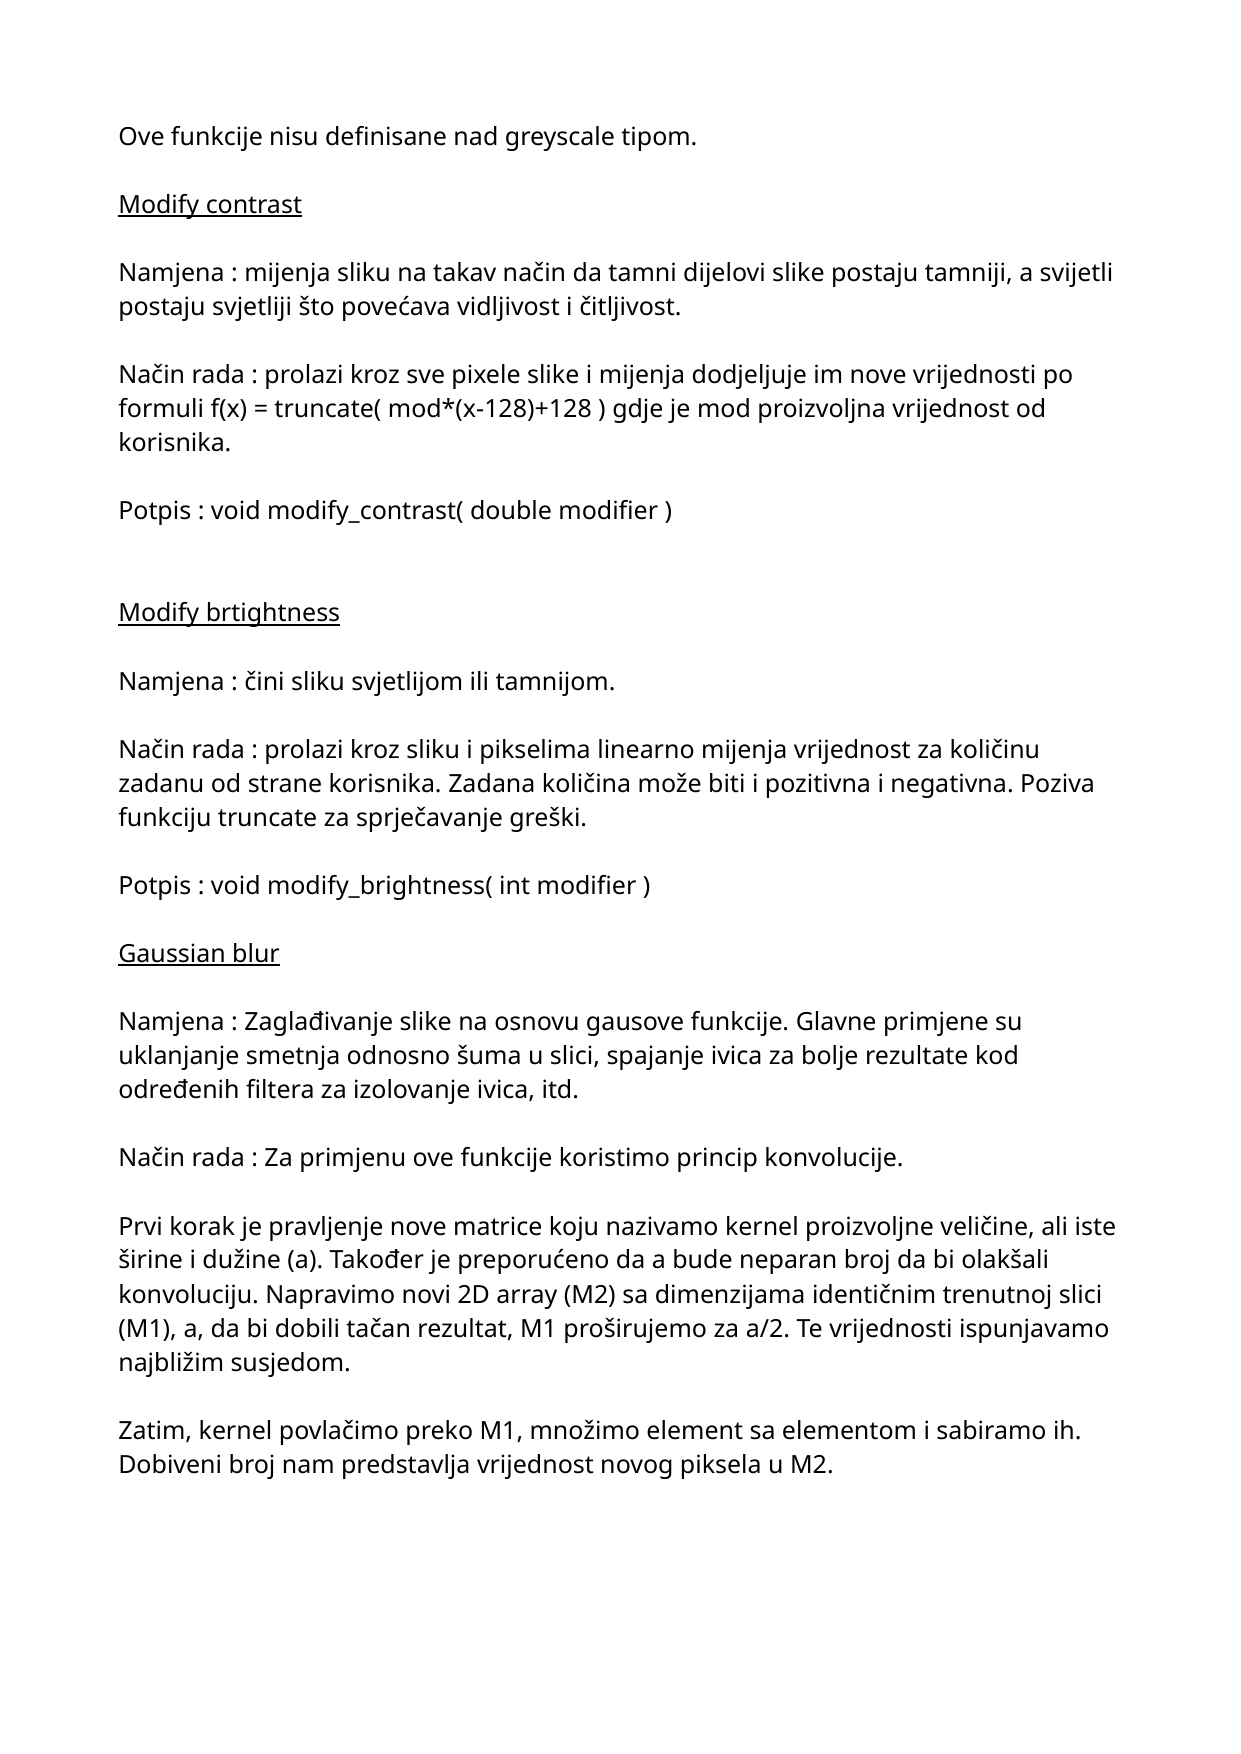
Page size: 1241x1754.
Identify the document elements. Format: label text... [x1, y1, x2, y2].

text Način rada : prolazi kroz sliku i pikselima linearno mijenja vrijednost za količinu zadanu od strane korisnika. Zadana količina može biti i pozitivna i negativna. Poziva funkciju truncate za sprječavanje greški. [118, 731, 1122, 833]
text Zatim, kernel povlačimo preko M1, množimo element sa elementom i sabiramo ih. Dobiveni broj nam predstavlja vrijednost novog piksela u M2. [118, 1412, 1122, 1481]
text Potpis : void modify_brightness( int modifier ) [118, 867, 1122, 902]
text Namjena : čini sliku svjetlijom ili tamnijom. [118, 663, 1122, 697]
text Ove funkcije nisu definisane nad greyscale tipom. [118, 118, 1122, 152]
text Namjena : mijenja sliku na takav način da tamni dijelovi slike postaju tamniji, a svijetli postaju svjetliji što povećava vidljivost i čitljivost. [118, 254, 1122, 322]
text Modify brtightness [118, 595, 1122, 629]
text Način rada : prolazi kroz sve pixele slike i mijenja dodjeljuje im nove vrijednosti po formuli f(x) = truncate( mod*(x-128)+128 ) gdje je mod proizvoljna vrijednost od korisnika. [118, 357, 1122, 459]
text Namjena : Zaglađivanje slike na osnovu gausove funkcije. Glavne primjene su uklanjanje smetnja odnosno šuma u slici, spajanje ivica za bolje rezultate kod određenih filtera za izolovanje ivica, itd. [118, 1004, 1122, 1106]
text Gaussian blur [118, 936, 1122, 970]
text Modify contrast [118, 186, 1122, 220]
text Način rada : Za primjenu ove funkcije koristimo princip konvolucije. [118, 1140, 1122, 1174]
text Potpis : void modify_contrast( double modifier ) [118, 493, 1122, 527]
text Prvi korak je pravljenje nove matrice koju nazivamo kernel proizvoljne veličine, ali iste širine i dužine (a). Također je preporućeno da a bude neparan broj da bi olakšali konvoluciju. Napravimo novi 2D array (M2) sa dimenzijama identičnim trenutnoj slici (M1), a, da bi dobili tačan rezultat, M1 proširujemo za a/2. Te vrijednosti ispunjavamo najbližim susjedom. [118, 1208, 1122, 1378]
